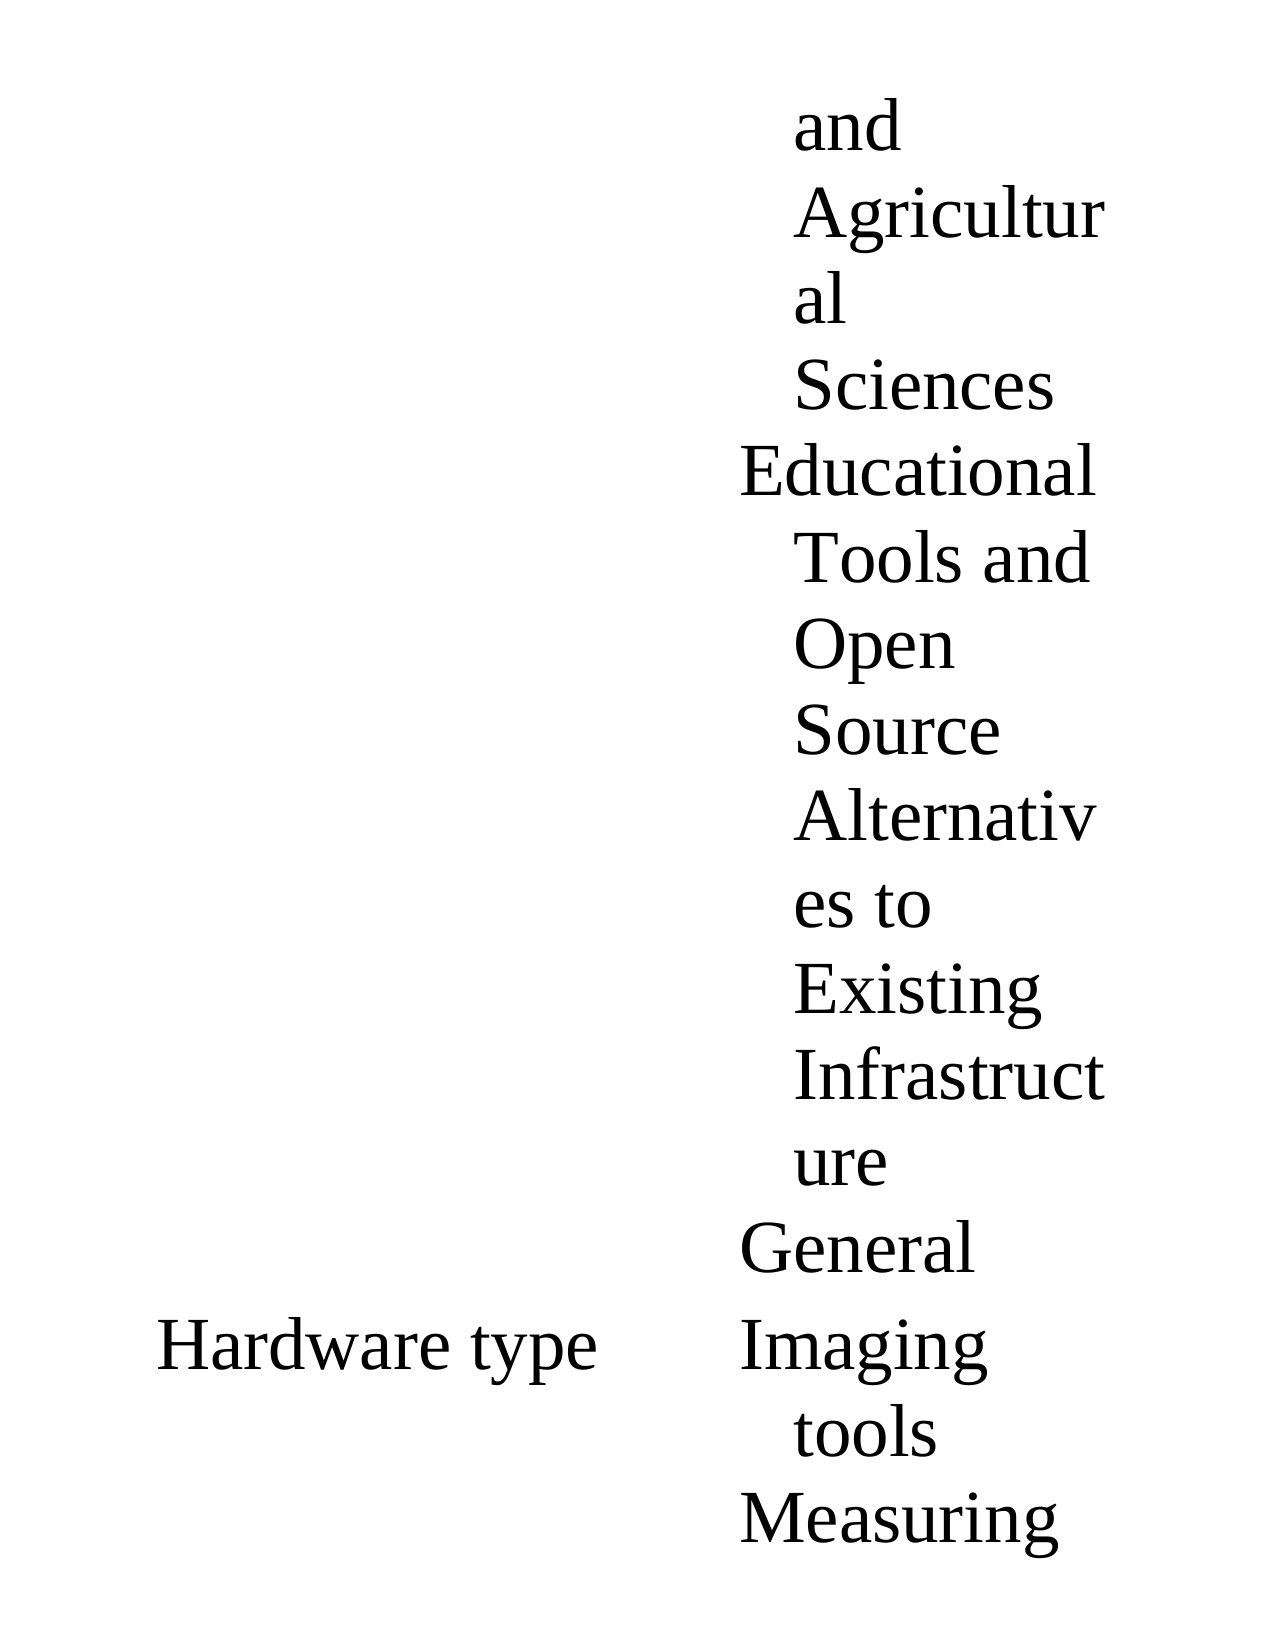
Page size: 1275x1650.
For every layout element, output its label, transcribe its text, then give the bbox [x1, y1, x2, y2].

table_cell [150, 75, 637, 1294]
table_cell Hardware type [150, 1294, 637, 1564]
table_cell Imaging tools Measuring physical properties and in-lab sensors Biological sample handling and preparation Field measurements and sensors Electrical engineering and computer science Mechanical engineering and materials science Other [please specify] [638, 1294, 1125, 1564]
table_cell Please select the subject area most relevant to the original community for which this hardware was developed Engineering and Material Science Chemistry and Biochemistry Medical (e.g. Pharmaceutical Science) Neuroscience Biological Sciences (e.g. Microbiology and Biochemistry) Environmental, Planetary and Agricultural Sciences Educational Tools and Open Source Alternatives to Existing Infrastructure General [638, 75, 1125, 1294]
